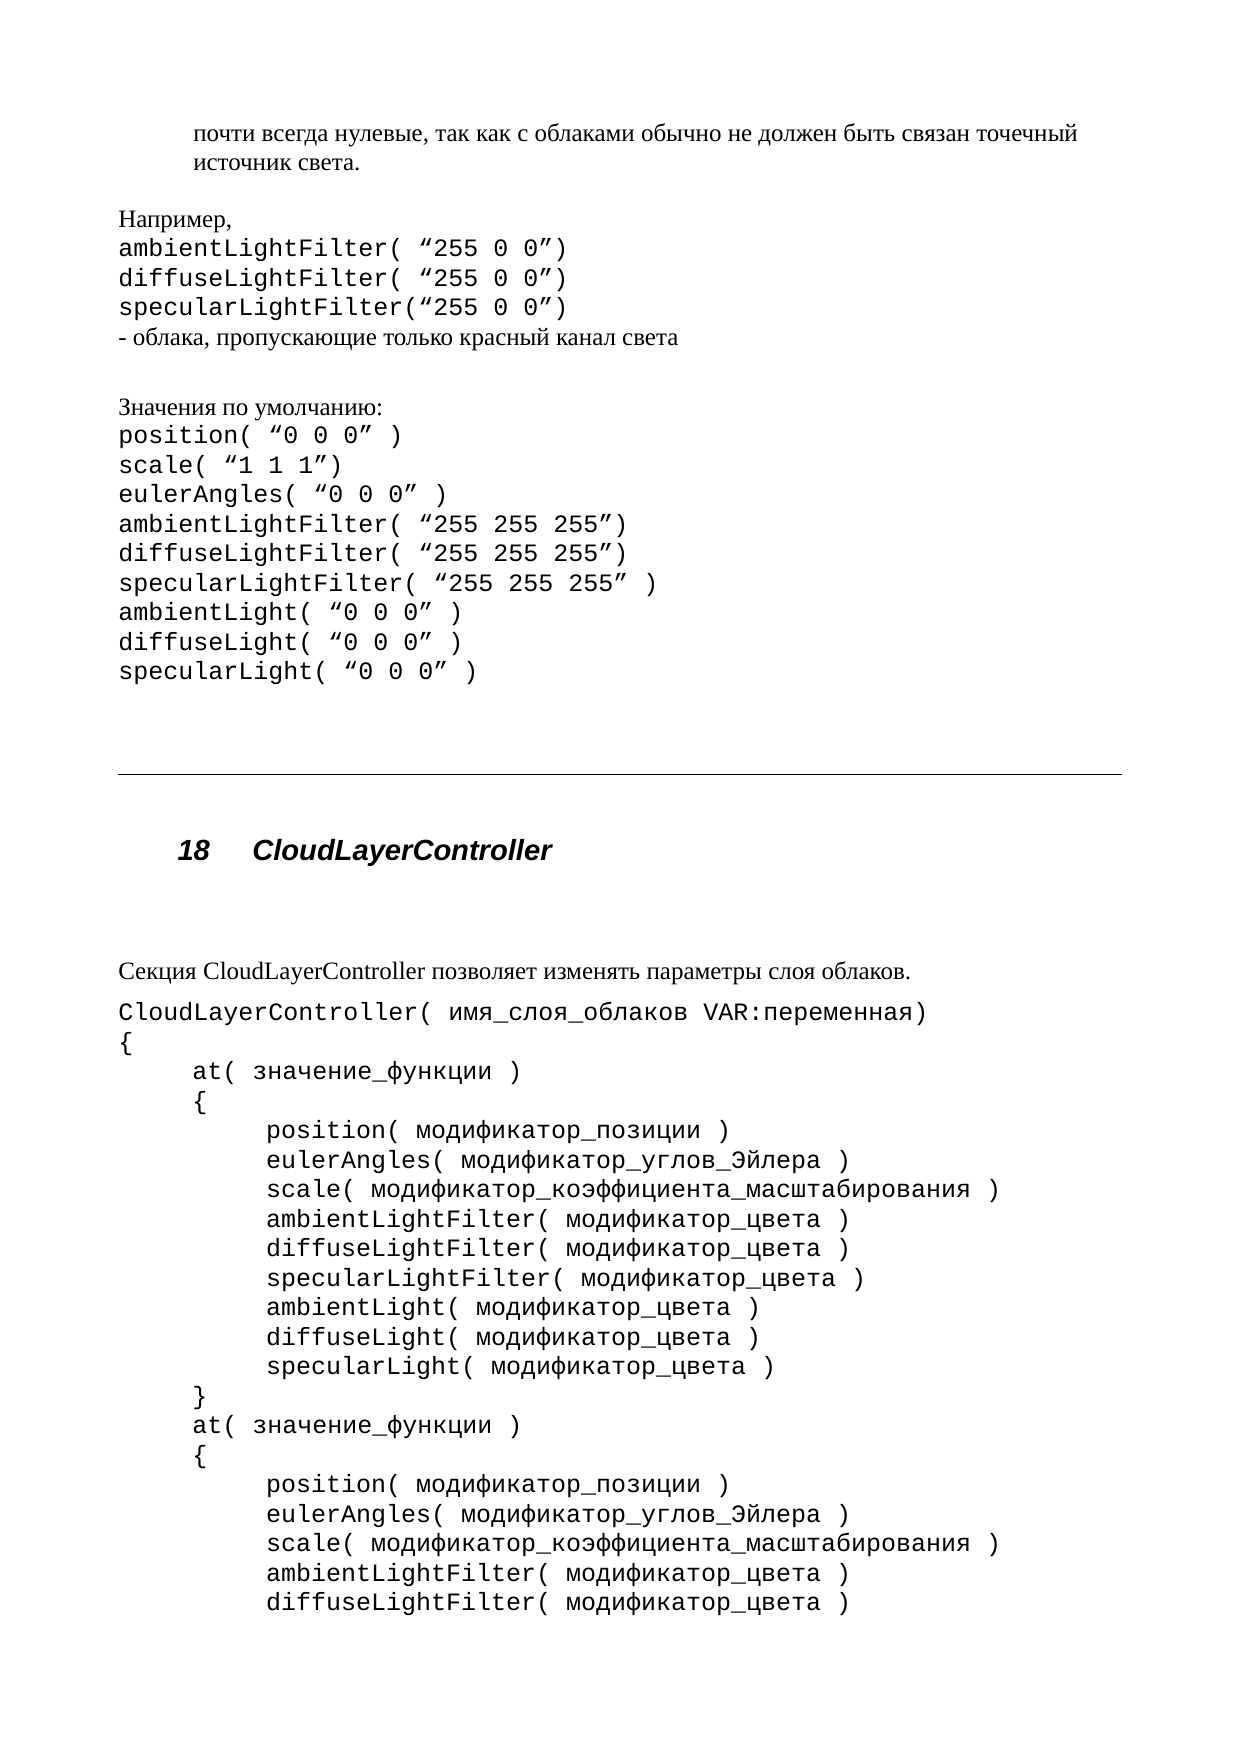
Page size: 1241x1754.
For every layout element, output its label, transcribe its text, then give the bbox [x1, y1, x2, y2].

text specularLightFilter(“255 0 0”) [118, 292, 1122, 322]
text Например, [118, 204, 1122, 233]
text { [118, 1439, 1122, 1469]
text position( “0 0 0” ) [118, 420, 1122, 450]
text at( значение_функции ) [118, 1410, 1122, 1439]
text CloudLayerController( имя_слоя_облаков VAR:переменная) [118, 997, 1122, 1027]
text specularLight( “0 0 0” ) [118, 656, 1122, 686]
text ambientLightFilter( модификатор_цвета ) [118, 1557, 1122, 1587]
text { [118, 1086, 1122, 1115]
text diffuseLightFilter( “255 0 0”) [118, 263, 1122, 292]
list почти всегда нулевые, так как с облаками обычно не должен быть связан точечный источник света. [156, 118, 1122, 176]
text ambientLightFilter( “255 0 0”) [118, 233, 1122, 263]
text position( модификатор_позиции ) [118, 1469, 1122, 1498]
text ambientLightFilter( модификатор_цвета ) [118, 1204, 1122, 1233]
text diffuseLight( “0 0 0” ) [118, 627, 1122, 656]
text - облака, пропускающие только красный канал света [118, 322, 1122, 350]
text { [118, 1027, 1122, 1056]
text position( модификатор_позиции ) [118, 1115, 1122, 1145]
text specularLightFilter( модификатор_цвета ) [118, 1263, 1122, 1292]
text scale( “1 1 1”) [118, 450, 1122, 479]
text specularLight( модификатор_цвета ) [118, 1351, 1122, 1381]
text } [118, 1381, 1122, 1410]
text ambientLight( “0 0 0” ) [118, 597, 1122, 627]
text diffuseLightFilter( модификатор_цвета ) [118, 1233, 1122, 1263]
text diffuseLightFilter( “255 255 255”) [118, 538, 1122, 568]
text scale( модификатор_коэффициента_масштабирования ) [118, 1528, 1122, 1557]
text scale( модификатор_коэффициента_масштабирования ) [118, 1174, 1122, 1204]
text eulerAngles( “0 0 0” ) [118, 479, 1122, 509]
text Секция CloudLayerController позволяет изменять параметры слоя облаков. [118, 956, 1122, 985]
text at( значение_функции ) [118, 1056, 1122, 1086]
text eulerAngles( модификатор_углов_Эйлера ) [118, 1145, 1122, 1174]
text ambientLight( модификатор_цвета ) [118, 1292, 1122, 1322]
text diffuseLightFilter( модификатор_цвета ) [118, 1587, 1122, 1616]
text eulerAngles( модификатор_углов_Эйлера ) [118, 1498, 1122, 1528]
subtitle CloudLayerController [118, 775, 1122, 926]
text ambientLightFilter( “255 255 255”) [118, 509, 1122, 538]
text specularLightFilter( “255 255 255” ) [118, 568, 1122, 597]
text Значения по умолчанию: [118, 392, 1122, 420]
text diffuseLight( модификатор_цвета ) [118, 1322, 1122, 1351]
